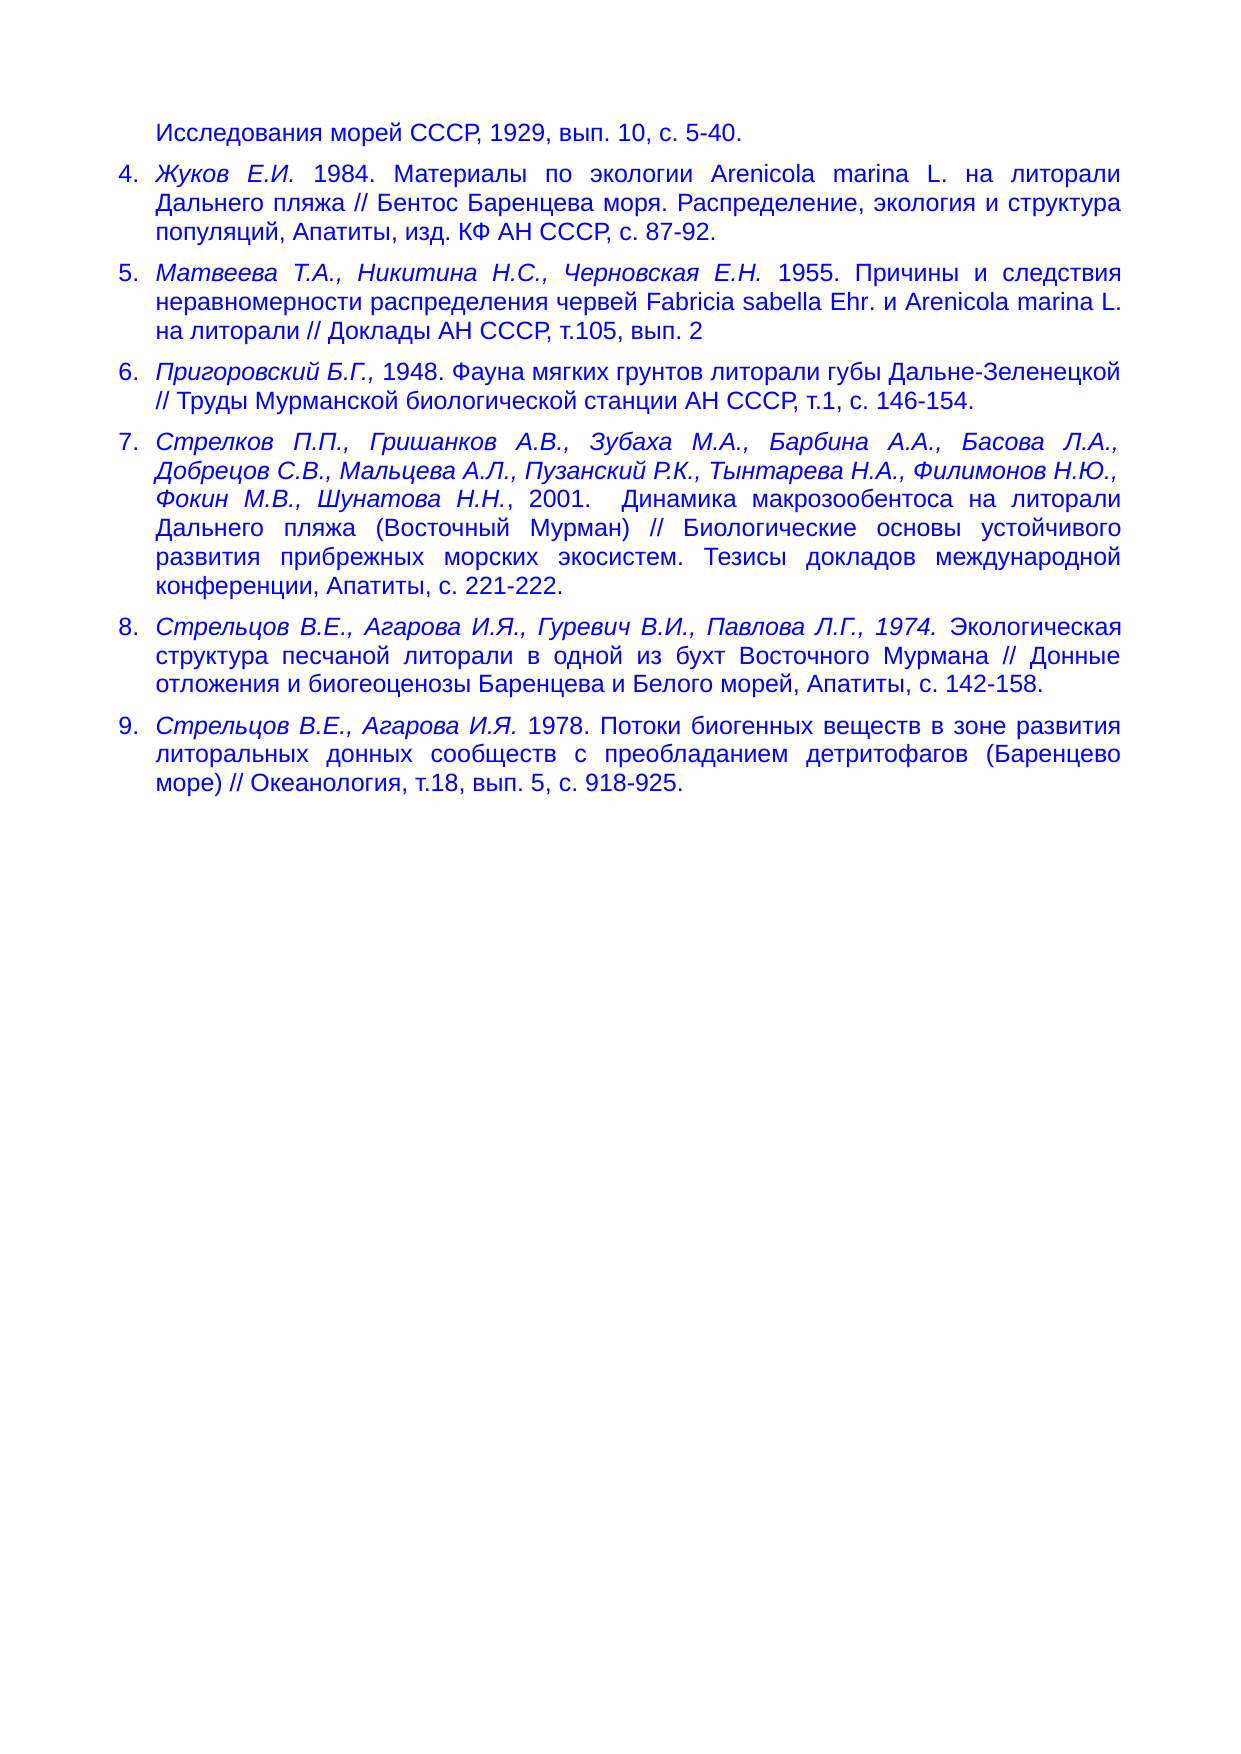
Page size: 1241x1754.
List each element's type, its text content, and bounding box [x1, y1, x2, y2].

list Матвеева Т.А., Никитина Н.С., Черновская Е.Н. 1955. Причины и следствия неравномерности распределения червей Fabricia sabella Ehr. и Arenicola marina L. на литорали // Доклады АН СССР, т.105, вып. 2 [118, 258, 1122, 344]
list Стрелков П.П., Гришанков А.В., Зубаха М.А., Барбина А.А., Басова Л.А., Добрецов С.В., Мальцева А.Л., Пузанский Р.К., Тынтарева Н.А., Филимонов Н.Ю., Фокин М.В., Шунатова Н.Н., 2001. Динамика макрозообентоса на литорали Дальнего пляжа (Восточный Мурман) // Биологические основы устойчивого развития прибрежных морских экосистем. Тезисы докладов международной конференции, Апатиты, с. 221-222. [118, 427, 1122, 599]
list Пригоровский Б.Г., 1948. Фауна мягких грунтов литорали губы Дальне-Зеленецкой // Труды Мурманской биологической станции АН СССР, т.1, с. 146-154. [118, 357, 1122, 414]
list Исследования морей СССР, 1929, вып. 10, с. 5-40. [118, 118, 1122, 147]
list Стрельцов В.Е., Агарова И.Я. 1978. Потоки биогенных веществ в зоне развития литоральных донных сообществ с преобладанием детритофагов (Баренцево море) // Океанология, т.18, вып. 5, с. 918-925. [118, 711, 1122, 797]
list Стрельцов В.Е., Агарова И.Я., Гуревич В.И., Павлова Л.Г., 1974. Экологическая структура песчаной литорали в одной из бухт Восточного Мурмана // Донные отложения и биогеоценозы Баренцева и Белого морей, Апатиты, с. 142-158. [118, 612, 1122, 698]
list Жуков Е.И. 1984. Материалы по экологии Arenicola marina L. на литорали Дальнего пляжа // Бентос Баренцева моря. Распределение, экология и структура популяций, Апатиты, изд. КФ АН СССР, с. 87-92. [118, 159, 1122, 246]
